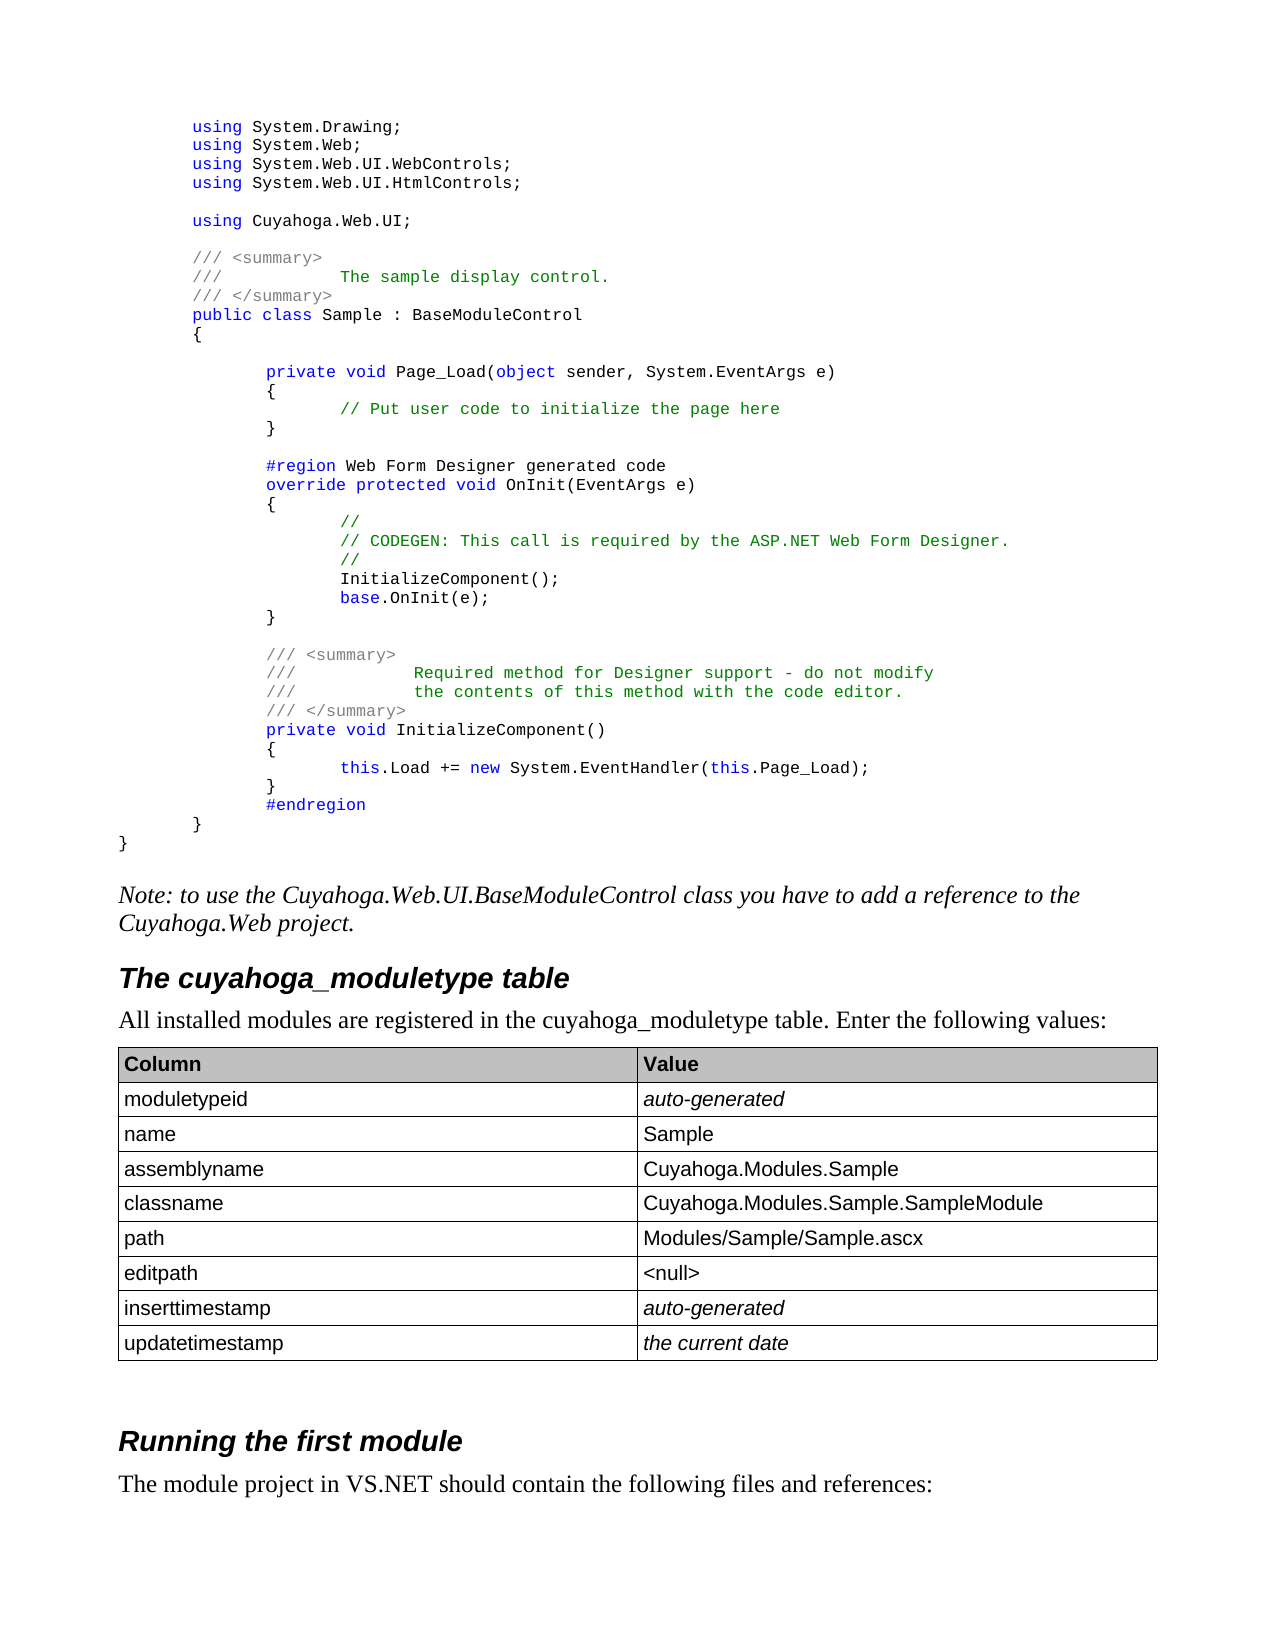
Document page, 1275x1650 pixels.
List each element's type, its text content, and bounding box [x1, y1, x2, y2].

text } [118, 778, 1157, 797]
text /// <summary> [118, 250, 1157, 269]
table_cell <null> [638, 1257, 1157, 1290]
text /// The sample display control. [118, 269, 1157, 288]
text } [118, 608, 1157, 627]
text { [118, 382, 1157, 401]
table_cell auto-generated [638, 1291, 1157, 1325]
text using System.Web.UI.HtmlControls; [118, 175, 1157, 193]
text // CODEGEN: This call is required by the ASP.NET Web Form Designer. [118, 533, 1157, 552]
text InitializeComponent(); [118, 571, 1157, 589]
table_cell assemblyname [119, 1152, 637, 1186]
table_cell updatetimestamp [119, 1326, 637, 1360]
text // [118, 514, 1157, 533]
text // [118, 552, 1157, 571]
text /// <summary> [118, 646, 1157, 665]
text private void Page_Load(object sender, System.EventArgs e) [118, 363, 1157, 382]
table_cell the current date [638, 1326, 1157, 1360]
table_cell Cuyahoga.Modules.Sample [638, 1152, 1157, 1186]
text /// Required method for Designer support - do not modify [118, 665, 1157, 684]
table_cell auto-generated [638, 1083, 1157, 1116]
text { [118, 326, 1157, 344]
text #region Web Form Designer generated code [118, 457, 1157, 476]
text #endregion [118, 797, 1157, 816]
text All installed modules are registered in the cuyahoga_moduletype table. Enter the following values: [118, 1007, 1157, 1034]
text // Put user code to initialize the page here [118, 401, 1157, 420]
text public class Sample : BaseModuleControl [118, 307, 1157, 326]
text } [118, 816, 1157, 834]
text using Cuyahoga.Web.UI; [118, 212, 1157, 231]
table_cell Modules/Sample/Sample.ascx [638, 1222, 1157, 1256]
table_header Value [638, 1048, 1157, 1082]
text /// </summary> [118, 288, 1157, 307]
subtitle The cuyahoga_moduletype table [118, 962, 1157, 994]
table_cell inserttimestamp [119, 1291, 637, 1325]
text using System.Drawing; [118, 118, 1157, 137]
text { [118, 495, 1157, 514]
text using System.Web; [118, 137, 1157, 156]
text } [118, 420, 1157, 439]
text { [118, 740, 1157, 759]
table_header Column [119, 1048, 637, 1082]
text } [118, 834, 1157, 853]
text The module project in VS.NET should contain the following files and references: [118, 1470, 1157, 1498]
text Note: to use the Cuyahoga.Web.UI.BaseModuleControl class you have to add a reference to the Cuyahoga.Web project. [118, 881, 1157, 937]
text using System.Web.UI.WebControls; [118, 156, 1157, 175]
table_cell classname [119, 1187, 637, 1221]
table_cell Cuyahoga.Modules.Sample.SampleModule [638, 1187, 1157, 1221]
text /// the contents of this method with the code editor. [118, 684, 1157, 703]
text this.Load += new System.EventHandler(this.Page_Load); [118, 759, 1157, 778]
table_cell name [119, 1117, 637, 1151]
table_cell Sample [638, 1117, 1157, 1151]
table_cell path [119, 1222, 637, 1256]
text private void InitializeComponent() [118, 721, 1157, 740]
text base.OnInit(e); [118, 589, 1157, 608]
text override protected void OnInit(EventArgs e) [118, 476, 1157, 495]
table_cell moduletypeid [119, 1083, 637, 1116]
text /// </summary> [118, 703, 1157, 721]
subtitle Running the first module [118, 1425, 1157, 1458]
table_cell editpath [119, 1257, 637, 1290]
